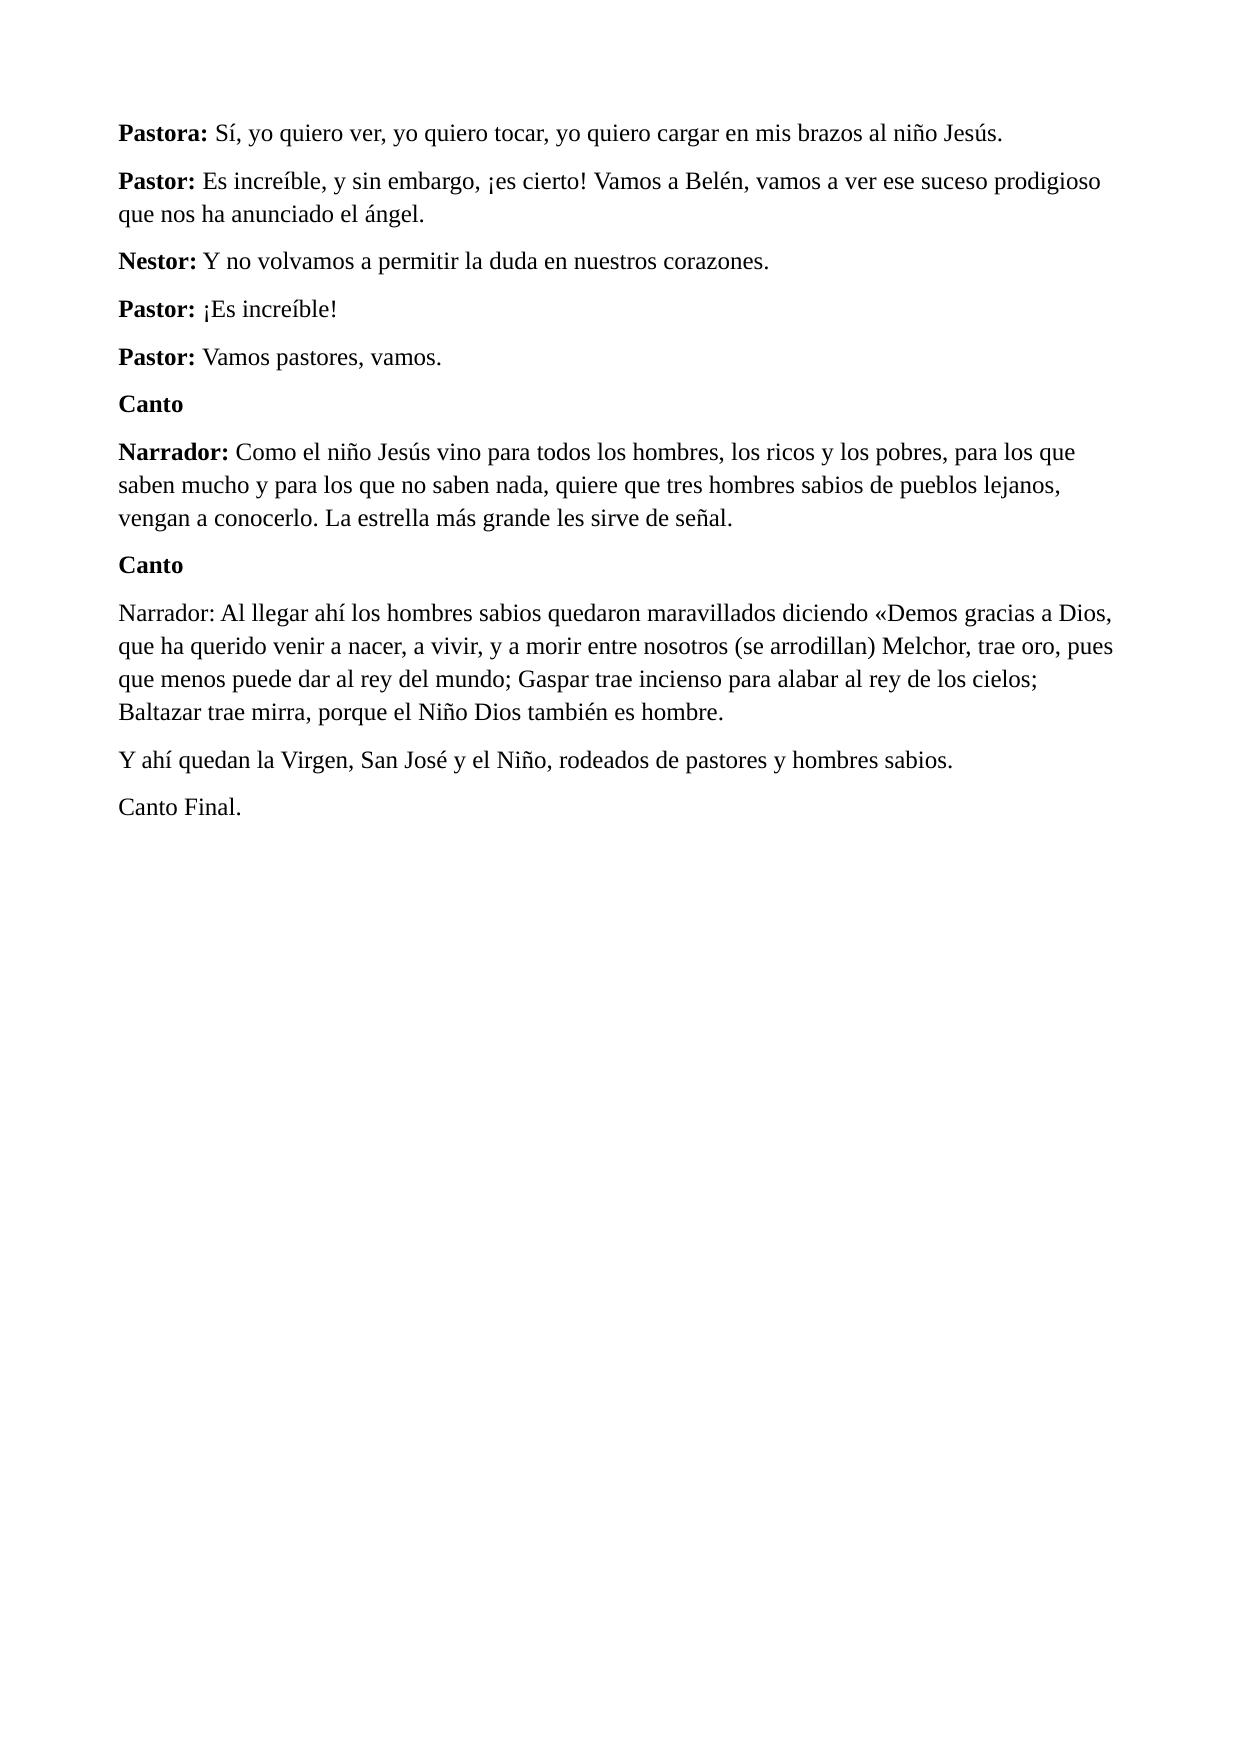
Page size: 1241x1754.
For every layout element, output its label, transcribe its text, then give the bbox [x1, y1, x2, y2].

text Y ahí quedan la Virgen, San José y el Niño, rodeados de pastores y hombres sabios. [118, 745, 1122, 773]
text Pastor: Es increíble, y sin embargo, ¡es cierto! Vamos a Belén, vamos a ver ese suceso prodigioso que nos ha anunciado el ángel. [118, 166, 1122, 227]
text Pastora: Sí, yo quiero ver, yo quiero tocar, yo quiero cargar en mis brazos al niño Jesús. [118, 118, 1122, 147]
text Canto [118, 389, 1122, 418]
text Narrador: Al llegar ahí los hombres sabios quedaron maravillados diciendo «Demos gracias a Dios, que ha querido venir a nacer, a vivir, y a morir entre nosotros (se arrodillan) Melchor, trae oro, pues que menos puede dar al rey del mundo; Gaspar trae incienso para alabar al rey de los cielos; Baltazar trae mirra, porque el Niño Dios también es hombre. [118, 598, 1122, 726]
text Canto [118, 550, 1122, 579]
text Pastor: ¡Es increíble! [118, 294, 1122, 323]
text Nestor: Y no volvamos a permitir la duda en nuestros corazones. [118, 246, 1122, 275]
text Canto Final. [118, 792, 1122, 821]
text Narrador: Como el niño Jesús vino para todos los hombres, los ricos y los pobres, para los que saben mucho y para los que no saben nada, quiere que tres hombres sabios de pueblos lejanos, vengan a conocerlo. La estrella más grande les sirve de señal. [118, 437, 1122, 532]
text Pastor: Vamos pastores, vamos. [118, 342, 1122, 370]
